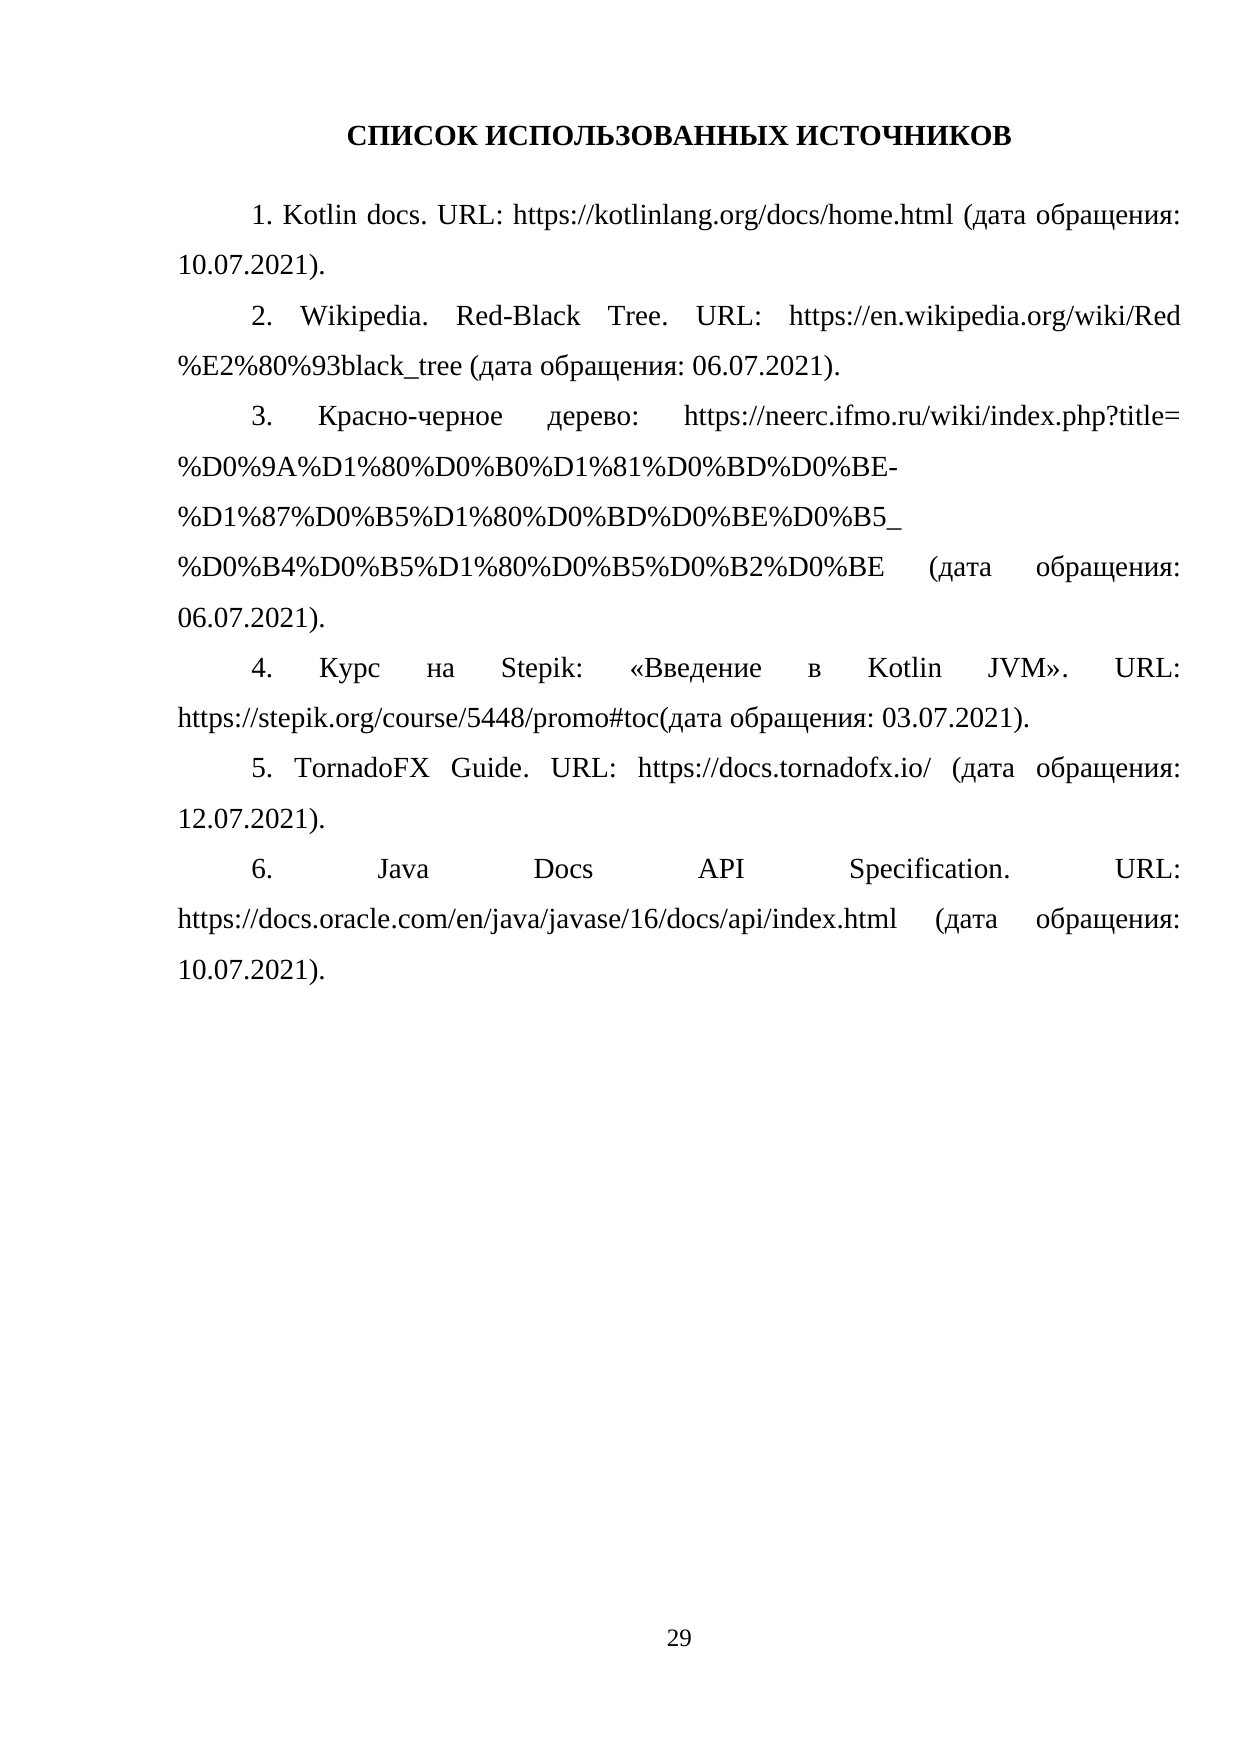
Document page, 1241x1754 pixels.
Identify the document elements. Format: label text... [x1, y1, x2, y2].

text 4. Курс на Stepik: «Введение в Kotlin JVM». URL: https://stepik.org/course/5448/promo#toc(дата обращения: 03.07.2021). [177, 650, 1181, 734]
text 5. TornadoFX Guide. URL: https://docs.tornadofx.io/ (дата обращения: 12.07.2021). [177, 751, 1181, 834]
text список использованных источников [177, 118, 1181, 152]
text 6. Java Docs API Specification. URL: https://docs.oracle.com/en/java/javase/16/docs/api/index.html (дата обращения: 10.07.2021). [177, 851, 1181, 985]
text 1. Kotlin docs. URL: https://kotlinlang.org/docs/home.html (дата обращения: 10.07.2021). [177, 197, 1181, 281]
text 2. Wikipedia. Red-Black Tree. URL: https://en.wikipedia.org/wiki/Red%E2%80%93black_tree (дата обращения: 06.07.2021). [177, 298, 1181, 382]
text 3. Красно-черное дерево: https://neerc.ifmo.ru/wiki/index.php?title=%D0%9A%D1%80%D0%B0%D1%81%D0%BD%D0%BE-%D1%87%D0%B5%D1%80%D0%BD%D0%BE%D0%B5_%D0%B4%D0%B5%D1%80%D0%B5%D0%B2%D0%BE (дата обращения: 06.07.2021). [177, 398, 1181, 633]
